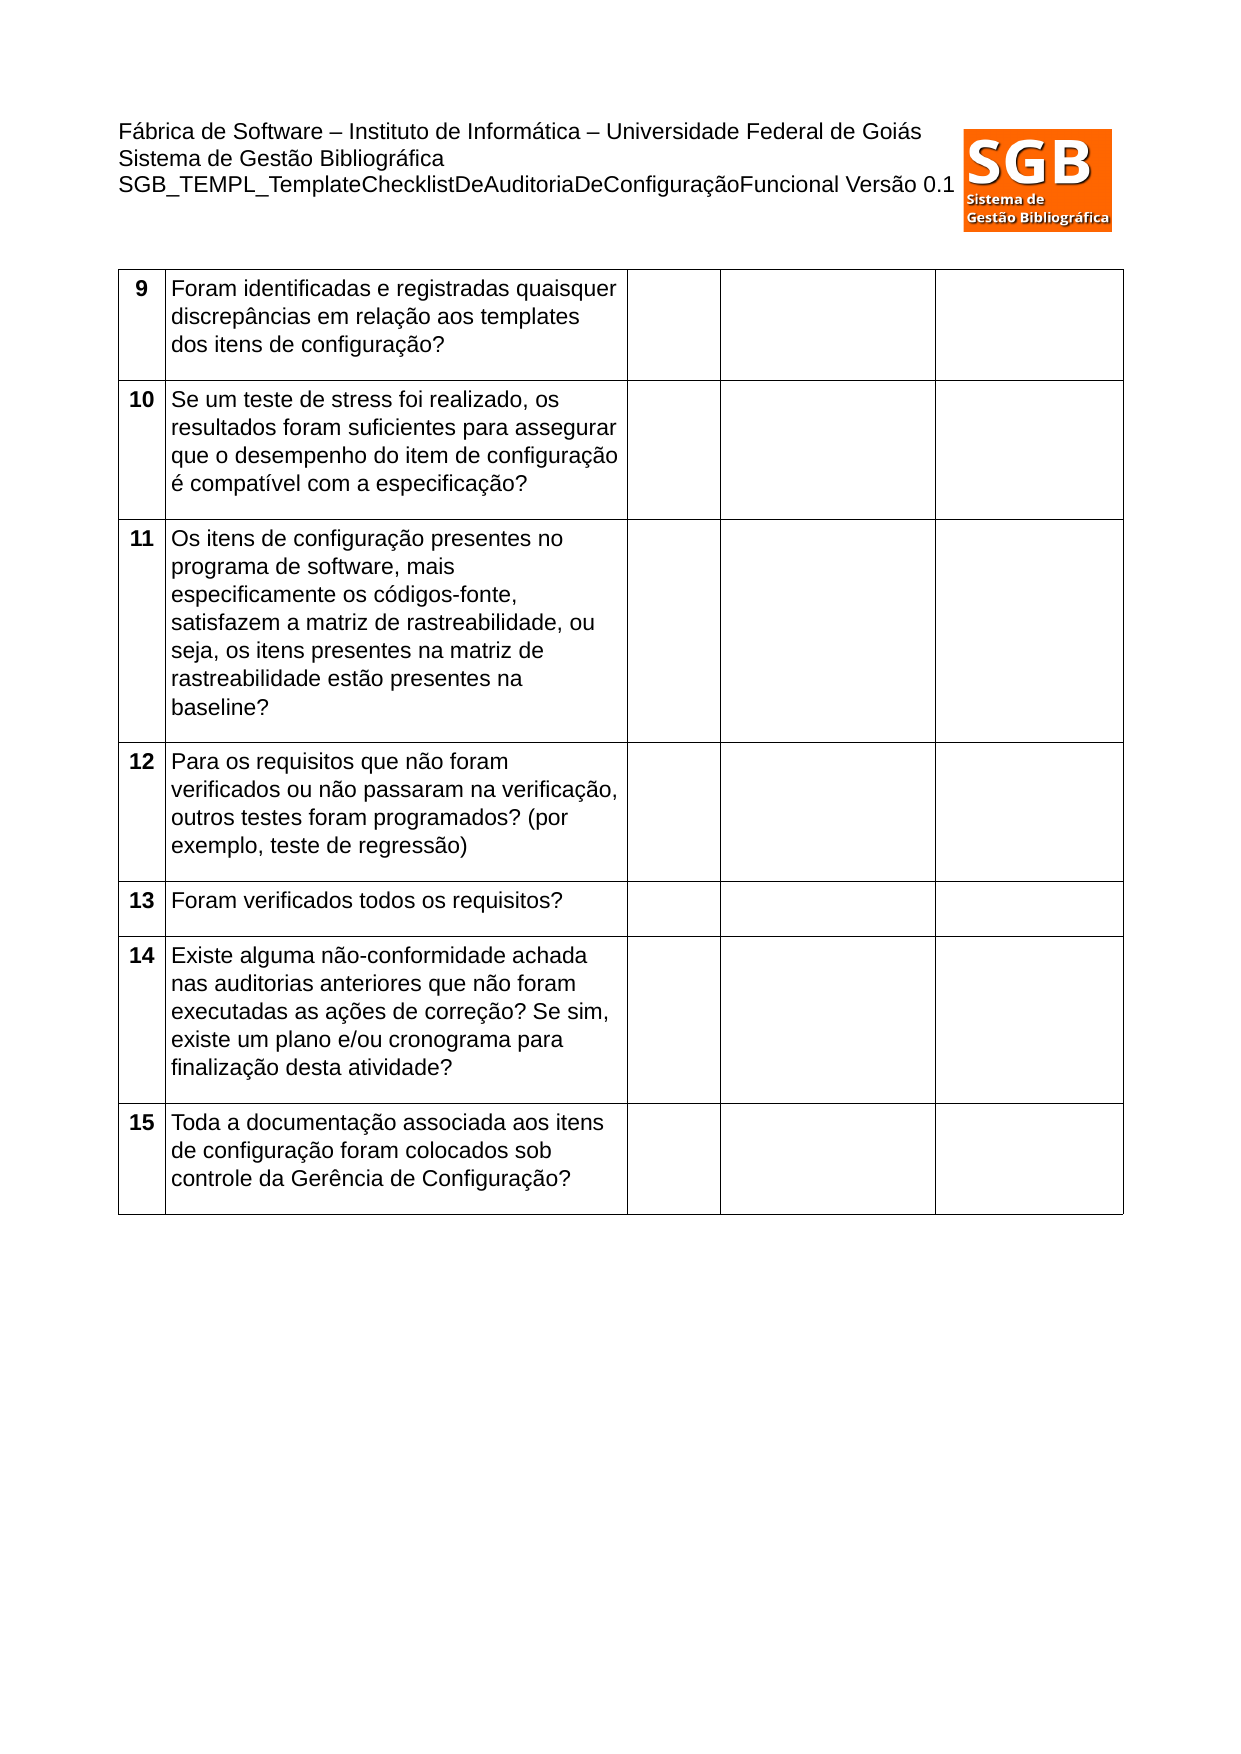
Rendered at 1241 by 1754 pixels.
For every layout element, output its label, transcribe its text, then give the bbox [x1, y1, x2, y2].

table_cell [628, 882, 720, 936]
table_cell 10 [119, 381, 165, 519]
table_cell [721, 1104, 935, 1214]
table_cell 9 [119, 270, 165, 380]
table_cell Os itens de configuração presentes no programa de software, mais especificamente os códigos-fonte, satisfazem a matriz de rastreabilidade, ou seja, os itens presentes na matriz de rastreabilidade estão presentes na baseline? [166, 520, 627, 742]
table_cell Existe alguma não-conformidade achada nas auditorias anteriores que não foram executadas as ações de correção? Se sim, existe um plano e/ou cronograma para finalização desta atividade? [166, 937, 627, 1103]
table_cell [936, 882, 1123, 936]
table_cell 11 [119, 520, 165, 742]
table_cell [628, 381, 720, 519]
table_cell [936, 743, 1123, 881]
table_cell [721, 937, 935, 1103]
table_cell Foram identificadas e registradas quaisquer discrepâncias em relação aos templates dos itens de configuração? [166, 270, 627, 380]
table_cell [721, 270, 935, 380]
table_cell [721, 882, 935, 936]
table_cell Se um teste de stress foi realizado, os resultados foram suficientes para assegurar que o desempenho do item de configuração é compatível com a especificação? [166, 381, 627, 519]
table_cell [936, 1104, 1123, 1214]
table_cell [628, 1104, 720, 1214]
table_cell [936, 937, 1123, 1103]
table_cell [936, 520, 1123, 742]
table_cell [628, 270, 720, 380]
table_cell [721, 381, 935, 519]
table_cell 15 [119, 1104, 165, 1214]
table_cell [721, 520, 935, 742]
table_cell 13 [119, 882, 165, 936]
table_cell [721, 743, 935, 881]
table_cell [936, 270, 1123, 380]
table_cell [628, 743, 720, 881]
picture [963, 129, 1112, 232]
table_cell [936, 381, 1123, 519]
table_cell [628, 520, 720, 742]
table_cell Foram verificados todos os requisitos? [166, 882, 627, 936]
table_cell Para os requisitos que não foram verificados ou não passaram na verificação, outros testes foram programados? (por exemplo, teste de regressão) [166, 743, 627, 881]
table_cell Toda a documentação associada aos itens de configuração foram colocados sob controle da Gerência de Configuração? [166, 1104, 627, 1214]
table_cell 14 [119, 937, 165, 1103]
table_cell 12 [119, 743, 165, 881]
table_cell [628, 937, 720, 1103]
